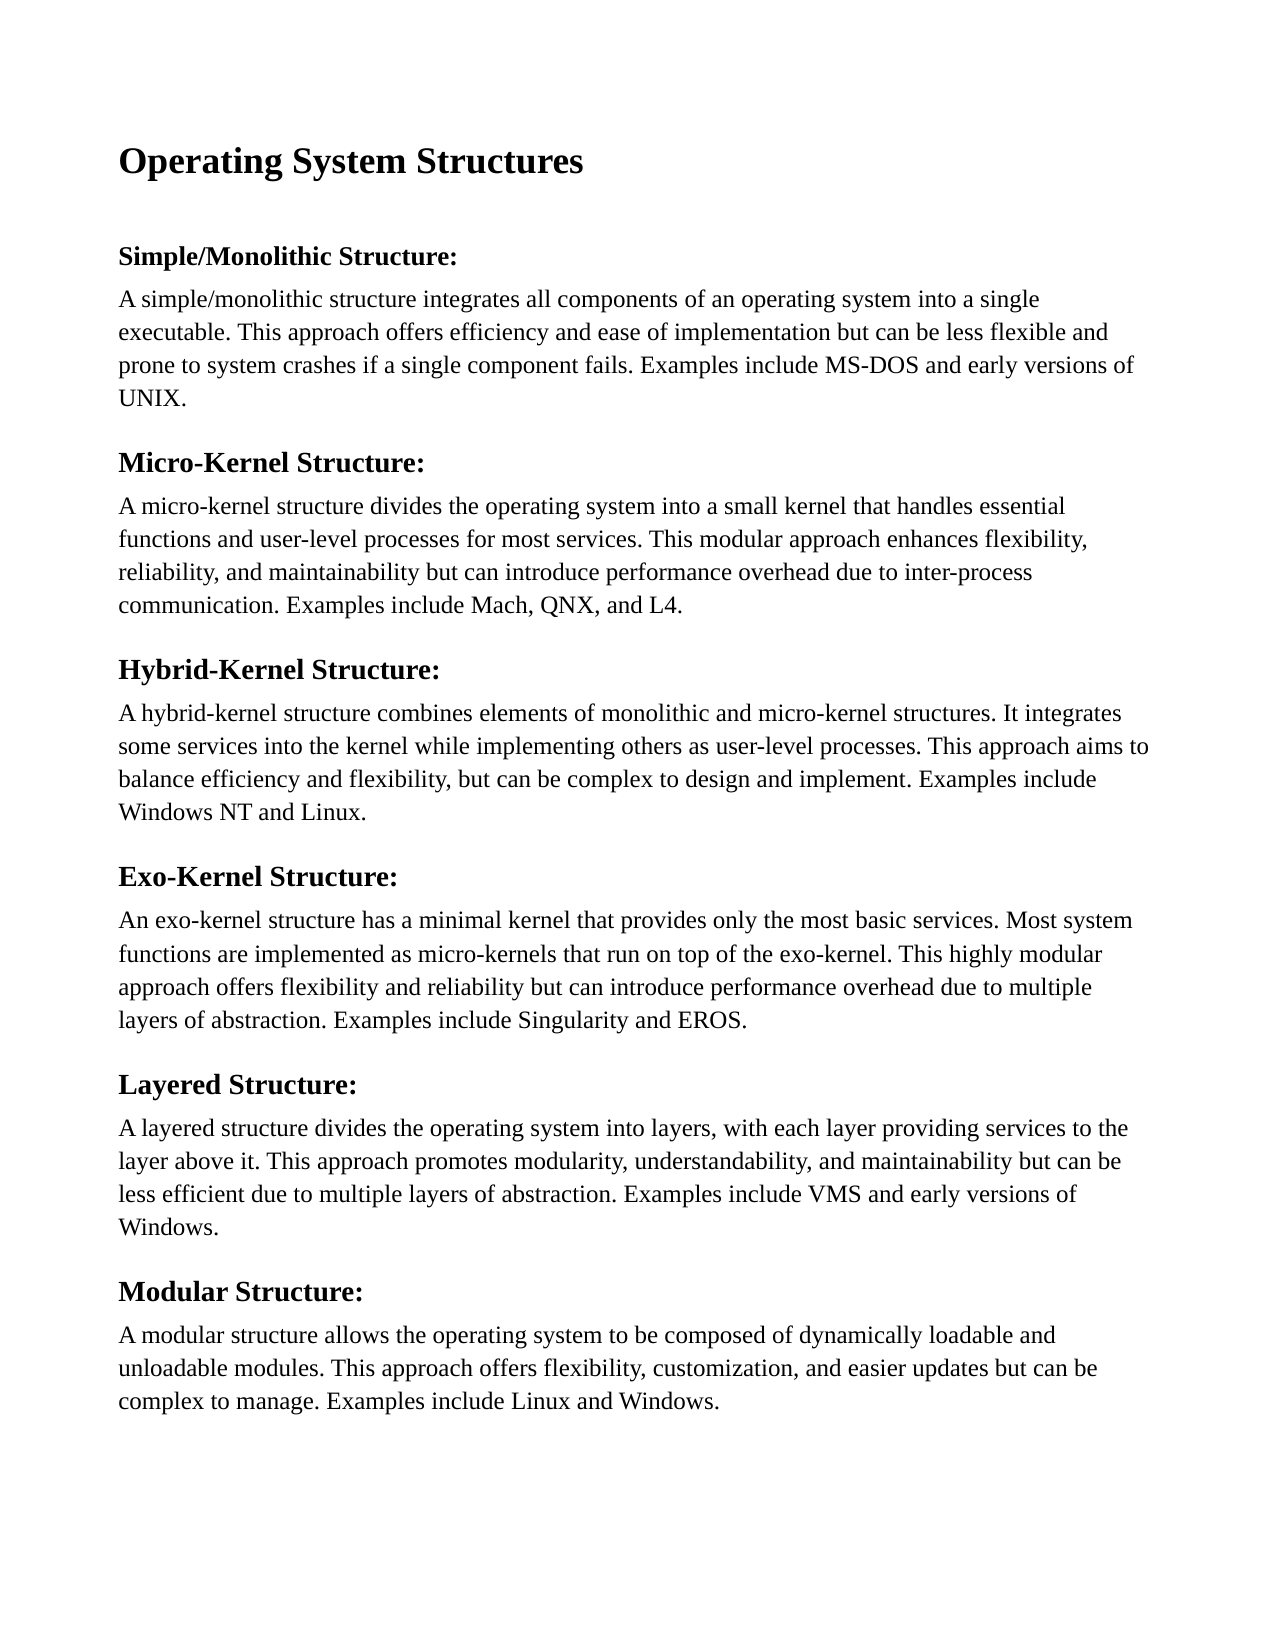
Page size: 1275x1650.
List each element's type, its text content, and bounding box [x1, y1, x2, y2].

subtitle Modular Structure: [118, 1274, 1157, 1308]
text A modular structure allows the operating system to be composed of dynamically loadable and unloadable modules. This approach offers flexibility, customization, and easier updates but can be complex to manage. Examples include Linux and Windows. [118, 1320, 1157, 1415]
subtitle Layered Structure: [118, 1067, 1157, 1100]
text An exo-kernel structure has a minimal kernel that provides only the most basic services. Most system functions are implemented as micro-kernels that run on top of the exo-kernel. This highly modular approach offers flexibility and reliability but can introduce performance overhead due to multiple layers of abstraction. Examples include Singularity and EROS. [118, 906, 1157, 1033]
subtitle Hybrid-Kernel Structure: [118, 652, 1157, 686]
subtitle Exo-Kernel Structure: [118, 859, 1157, 893]
text A hybrid-kernel structure combines elements of monolithic and micro-kernel structures. It integrates some services into the kernel while implementing others as user-level processes. This approach aims to balance efficiency and flexibility, but can be complex to design and implement. Examples include Windows NT and Linux. [118, 698, 1157, 826]
subtitle Simple/Monolithic Structure: [118, 240, 1157, 271]
subtitle Micro-Kernel Structure: [118, 445, 1157, 478]
text A layered structure divides the operating system into layers, with each layer providing services to the layer above it. This approach promotes modularity, understandability, and maintainability but can be less efficient due to multiple layers of abstraction. Examples include VMS and early versions of Windows. [118, 1113, 1157, 1241]
subtitle Operating System Structures [118, 139, 1157, 182]
text A micro-kernel structure divides the operating system into a small kernel that handles essential functions and user-level processes for most services. This modular approach enhances flexibility, reliability, and maintainability but can introduce performance overhead due to inter-process communication. Examples include Mach, QNX, and L4. [118, 491, 1157, 619]
text A simple/monolithic structure integrates all components of an operating system into a single executable. This approach offers efficiency and ease of implementation but can be less flexible and prone to system crashes if a single component fails. Examples include MS-DOS and early versions of UNIX. [118, 284, 1157, 412]
